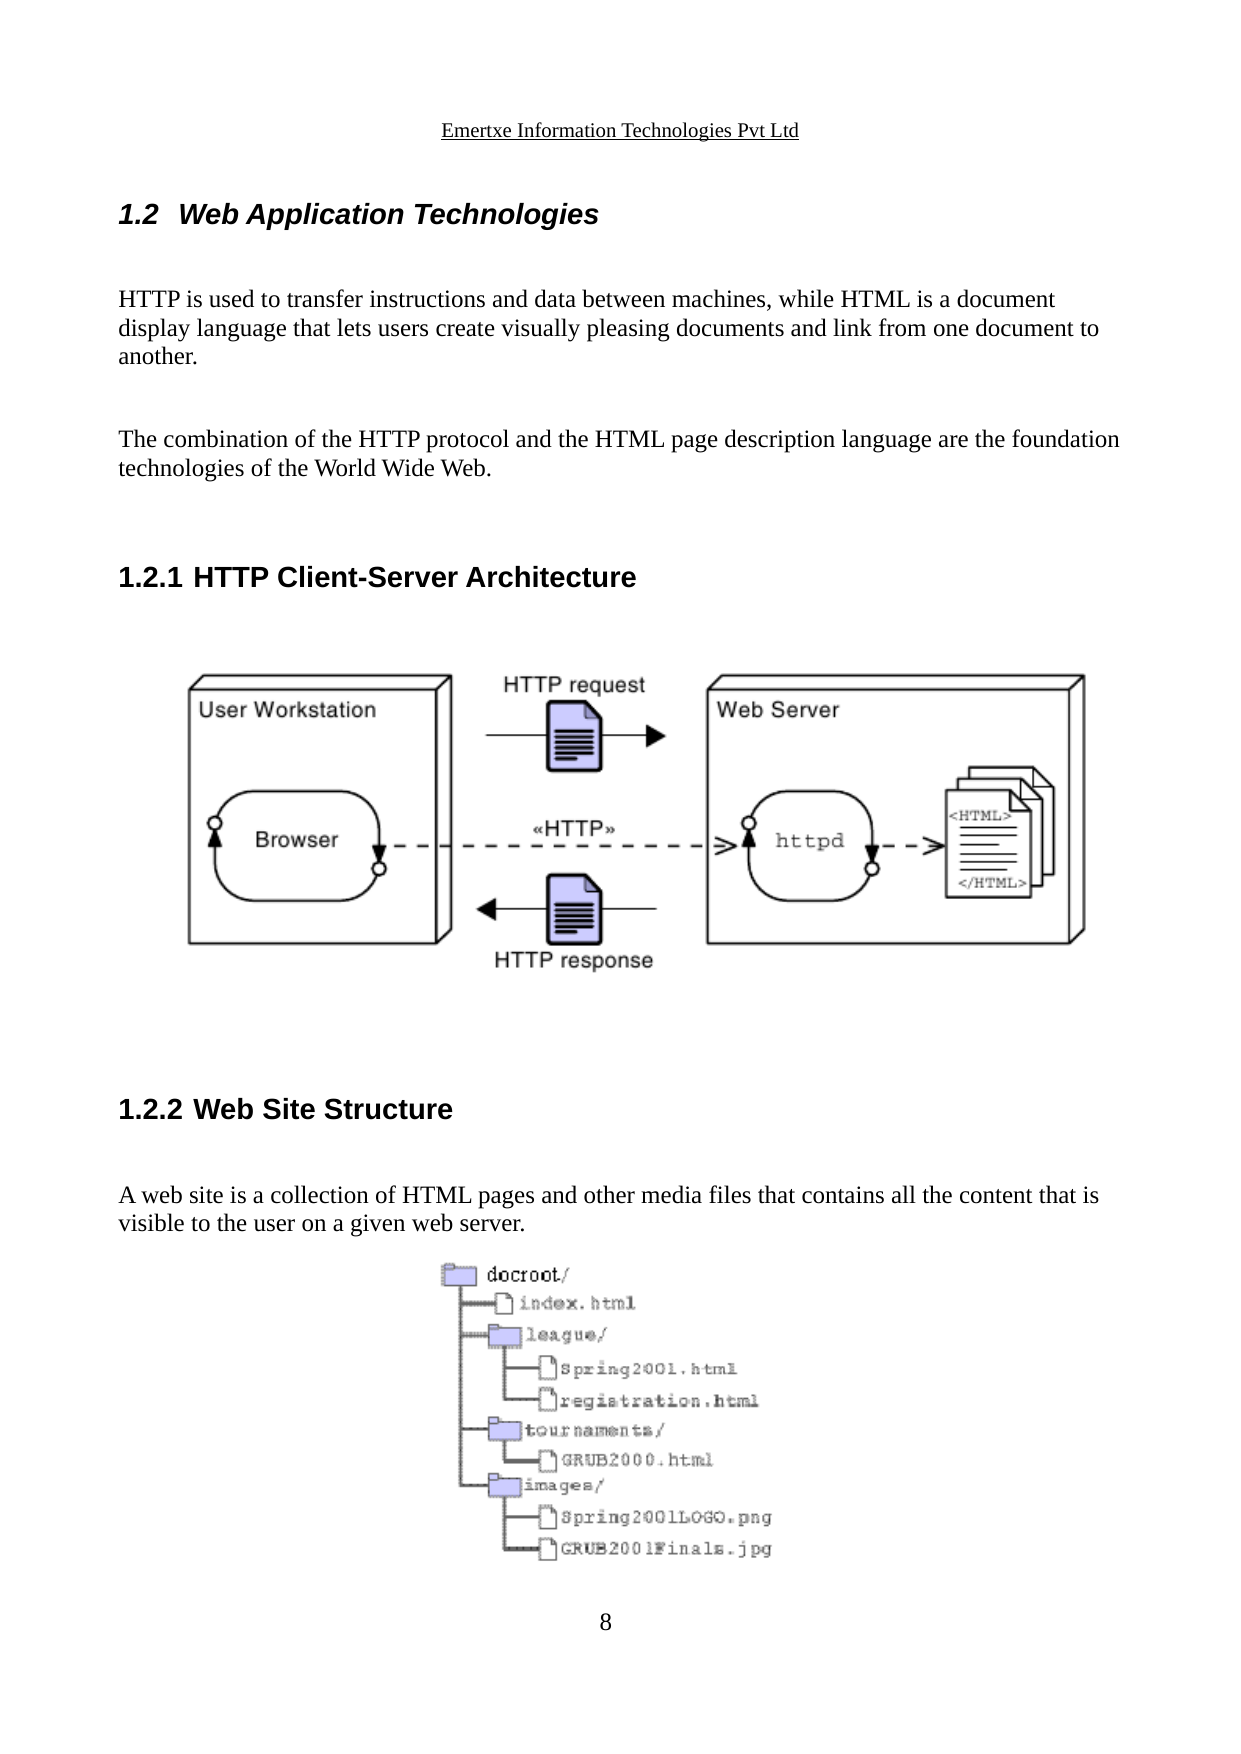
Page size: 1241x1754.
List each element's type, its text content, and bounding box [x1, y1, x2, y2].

text HTTP is used to transfer instructions and data between machines, while HTML is a document display language that lets users create visually pleasing documents and link from one document to another. [118, 284, 1122, 370]
text A web site is a collection of HTML pages and other media files that contains all the content that is visible to the user on a given web server. [118, 1180, 1122, 1237]
picture [413, 1249, 827, 1572]
picture [138, 647, 1103, 985]
subtitle Web Site Structure [118, 1092, 1122, 1126]
subtitle Web Application Technologies [118, 197, 1122, 230]
subtitle HTTP Client-Server Architecture [118, 560, 1122, 594]
text The combination of the HTTP protocol and the HTML page description language are the foundation technologies of the World Wide Web. [118, 424, 1122, 481]
